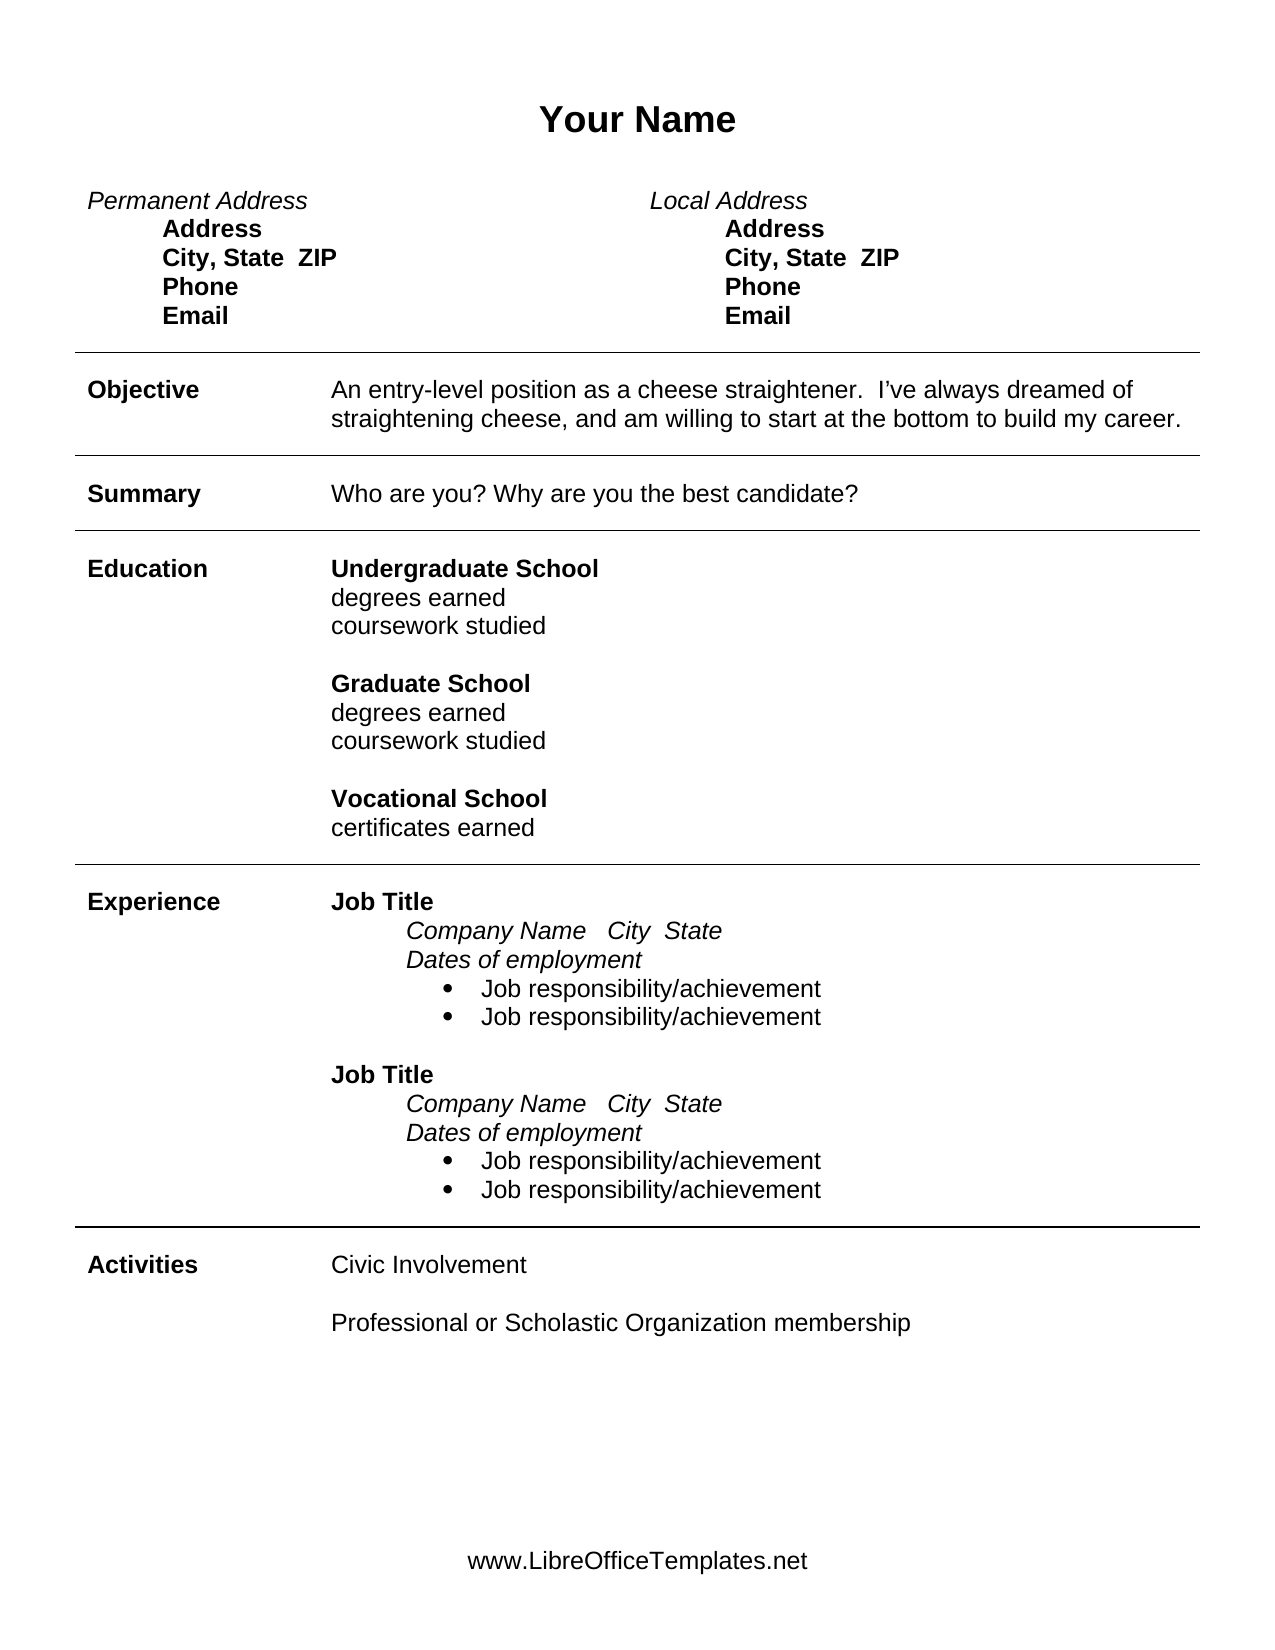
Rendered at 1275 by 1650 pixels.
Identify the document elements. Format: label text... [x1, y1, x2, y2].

table_cell Local Address Address City, State ZIP Phone Email [638, 163, 1200, 352]
table_cell Activities [75, 1228, 319, 1387]
table_cell Objective [75, 353, 319, 455]
table_cell Summary [75, 456, 319, 530]
table_cell Experience [75, 865, 319, 1226]
table_cell Education [75, 531, 319, 864]
table_cell An entry-level position as a cheese straightener. I’ve always dreamed of straightening cheese, and am willing to start at the bottom to build my career. [319, 353, 1200, 455]
table_cell Job Title Company Name City State Dates of employment Job responsibility/achievement Job responsibility/achievement Job Title Company Name City State Dates of employment Job responsibility/achievement Job responsibility/achievement [319, 865, 1200, 1226]
table_cell Who are you? Why are you the best candidate? [319, 456, 1200, 530]
table_header Your Name [75, 75, 1200, 163]
table_cell Civic Involvement Professional or Scholastic Organization membership [319, 1228, 1200, 1387]
table_cell Undergraduate School degrees earned coursework studied Graduate School degrees earned coursework studied Vocational School certificates earned [319, 531, 1200, 864]
table_cell Permanent Address Address City, State ZIP Phone Email [75, 163, 637, 352]
